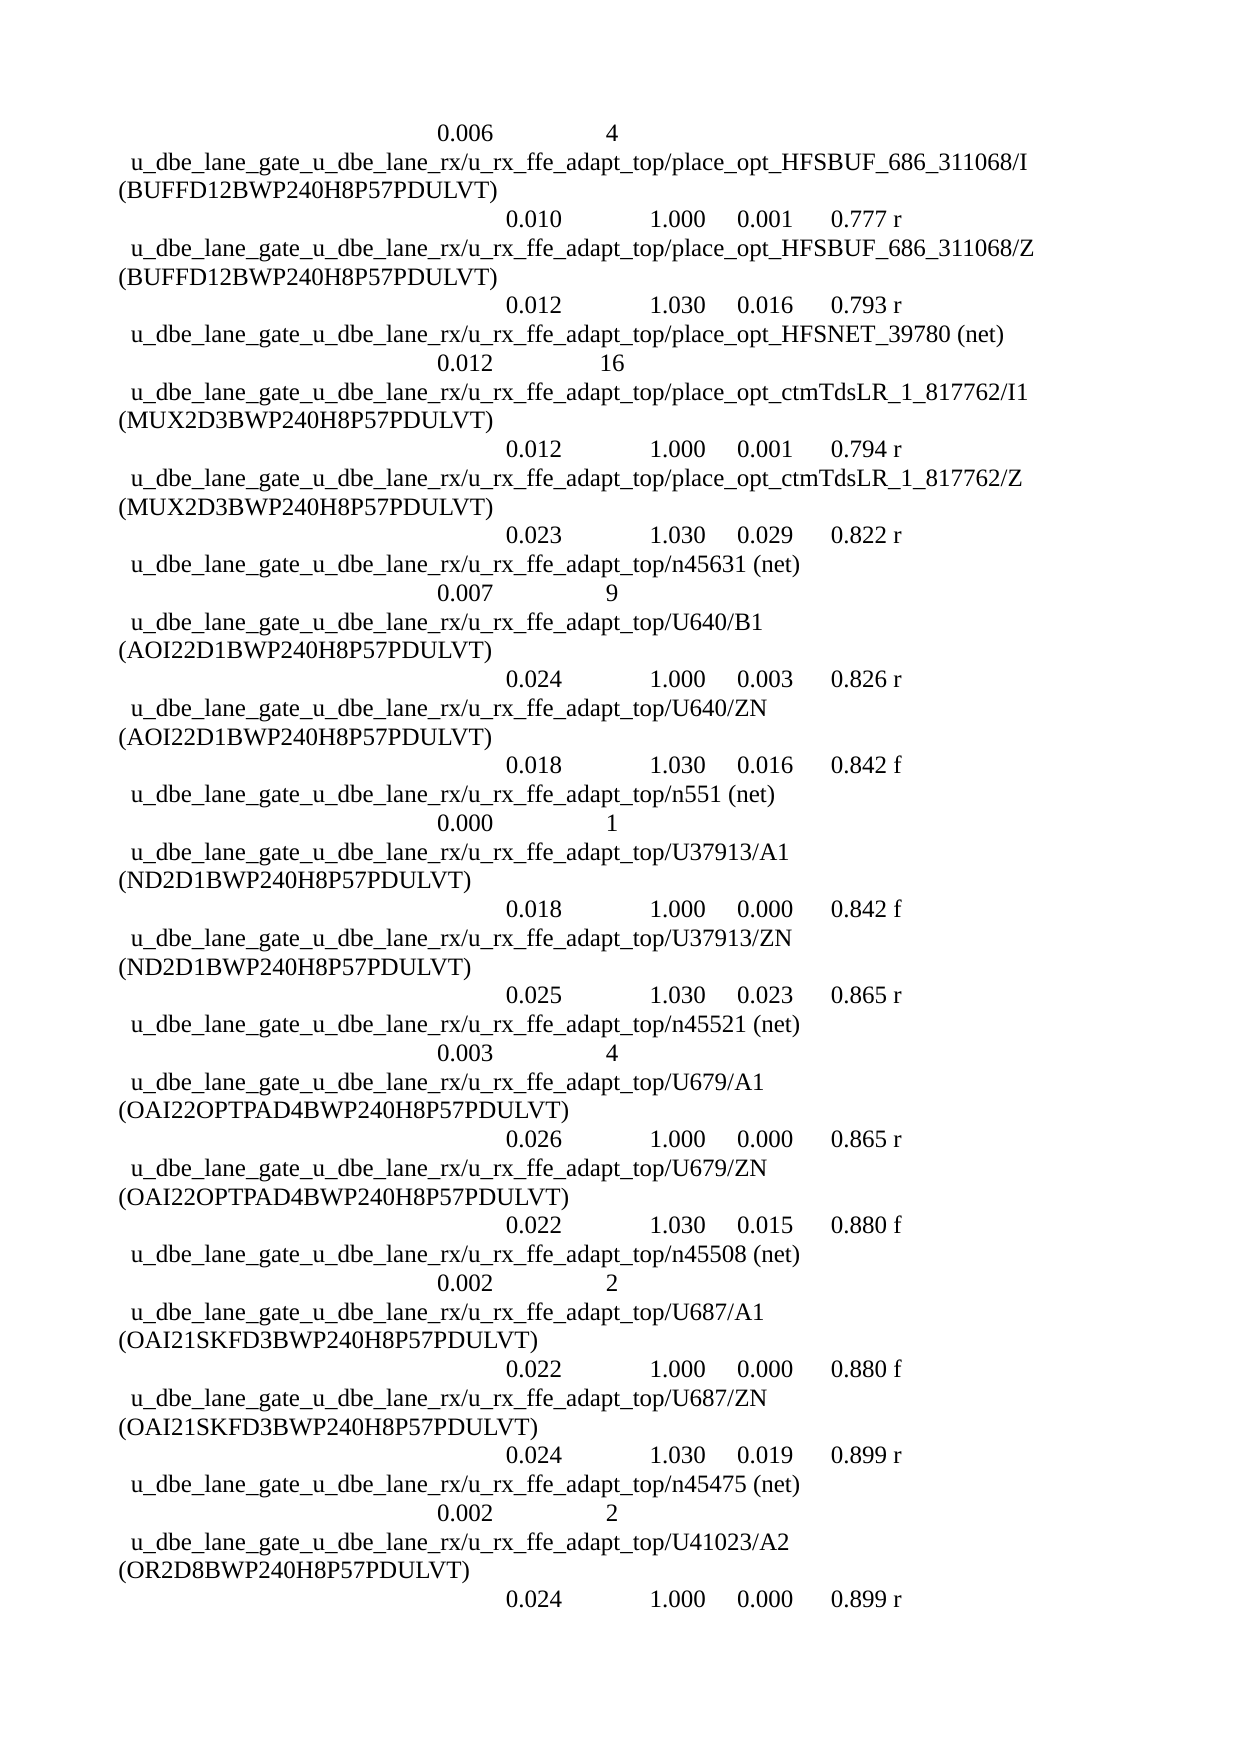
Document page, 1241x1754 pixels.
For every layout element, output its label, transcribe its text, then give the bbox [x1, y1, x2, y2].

text u_dbe_lane_gate_u_dbe_lane_rx/u_rx_ffe_adapt_top/U37913/ZN (ND2D1BWP240H8P57PDULVT) [118, 923, 1122, 981]
text 0.023 1.030 0.029 0.822 r [118, 521, 1122, 549]
text 0.018 1.030 0.016 0.842 f [118, 751, 1122, 779]
text 0.024 1.000 0.000 0.899 r [118, 1584, 1122, 1613]
text u_dbe_lane_gate_u_dbe_lane_rx/u_rx_ffe_adapt_top/n551 (net) [118, 779, 1122, 808]
text 0.024 1.000 0.003 0.826 r [118, 664, 1122, 693]
text 0.022 1.030 0.015 0.880 f [118, 1211, 1122, 1239]
text 0.002 2 [118, 1498, 1122, 1527]
text u_dbe_lane_gate_u_dbe_lane_rx/u_rx_ffe_adapt_top/n45521 (net) [118, 1009, 1122, 1038]
text u_dbe_lane_gate_u_dbe_lane_rx/u_rx_ffe_adapt_top/U679/ZN (OAI22OPTPAD4BWP240H8P57PDULVT) [118, 1153, 1122, 1211]
text 0.026 1.000 0.000 0.865 r [118, 1124, 1122, 1153]
text u_dbe_lane_gate_u_dbe_lane_rx/u_rx_ffe_adapt_top/U640/ZN (AOI22D1BWP240H8P57PDULVT) [118, 693, 1122, 751]
text u_dbe_lane_gate_u_dbe_lane_rx/u_rx_ffe_adapt_top/place_opt_ctmTdsLR_1_817762/Z (MUX2D3BWP240H8P57PDULVT) [118, 463, 1122, 521]
text 0.018 1.000 0.000 0.842 f [118, 894, 1122, 923]
text 0.024 1.030 0.019 0.899 r [118, 1441, 1122, 1469]
text u_dbe_lane_gate_u_dbe_lane_rx/u_rx_ffe_adapt_top/place_opt_HFSNET_39780 (net) [118, 319, 1122, 348]
text u_dbe_lane_gate_u_dbe_lane_rx/u_rx_ffe_adapt_top/U640/B1 (AOI22D1BWP240H8P57PDULVT) [118, 607, 1122, 664]
text u_dbe_lane_gate_u_dbe_lane_rx/u_rx_ffe_adapt_top/n45475 (net) [118, 1469, 1122, 1498]
text u_dbe_lane_gate_u_dbe_lane_rx/u_rx_ffe_adapt_top/U679/A1 (OAI22OPTPAD4BWP240H8P57PDULVT) [118, 1067, 1122, 1124]
text 0.012 1.030 0.016 0.793 r [118, 291, 1122, 319]
text 0.006 4 [118, 118, 1122, 147]
text 0.022 1.000 0.000 0.880 f [118, 1354, 1122, 1383]
text u_dbe_lane_gate_u_dbe_lane_rx/u_rx_ffe_adapt_top/U687/ZN (OAI21SKFD3BWP240H8P57PDULVT) [118, 1383, 1122, 1441]
text 0.007 9 [118, 578, 1122, 607]
text u_dbe_lane_gate_u_dbe_lane_rx/u_rx_ffe_adapt_top/U37913/A1 (ND2D1BWP240H8P57PDULVT) [118, 837, 1122, 894]
text u_dbe_lane_gate_u_dbe_lane_rx/u_rx_ffe_adapt_top/n45508 (net) [118, 1239, 1122, 1268]
text 0.003 4 [118, 1038, 1122, 1067]
text 0.012 1.000 0.001 0.794 r [118, 434, 1122, 463]
text u_dbe_lane_gate_u_dbe_lane_rx/u_rx_ffe_adapt_top/place_opt_ctmTdsLR_1_817762/I1 (MUX2D3BWP240H8P57PDULVT) [118, 377, 1122, 434]
text 0.002 2 [118, 1268, 1122, 1297]
text 0.000 1 [118, 808, 1122, 837]
text u_dbe_lane_gate_u_dbe_lane_rx/u_rx_ffe_adapt_top/n45631 (net) [118, 549, 1122, 578]
text u_dbe_lane_gate_u_dbe_lane_rx/u_rx_ffe_adapt_top/U687/A1 (OAI21SKFD3BWP240H8P57PDULVT) [118, 1297, 1122, 1354]
text 0.025 1.030 0.023 0.865 r [118, 981, 1122, 1009]
text 0.010 1.000 0.001 0.777 r [118, 204, 1122, 233]
text u_dbe_lane_gate_u_dbe_lane_rx/u_rx_ffe_adapt_top/place_opt_HFSBUF_686_311068/Z (BUFFD12BWP240H8P57PDULVT) [118, 233, 1122, 291]
text u_dbe_lane_gate_u_dbe_lane_rx/u_rx_ffe_adapt_top/U41023/A2 (OR2D8BWP240H8P57PDULVT) [118, 1527, 1122, 1584]
text 0.012 16 [118, 348, 1122, 377]
text u_dbe_lane_gate_u_dbe_lane_rx/u_rx_ffe_adapt_top/place_opt_HFSBUF_686_311068/I (BUFFD12BWP240H8P57PDULVT) [118, 147, 1122, 204]
